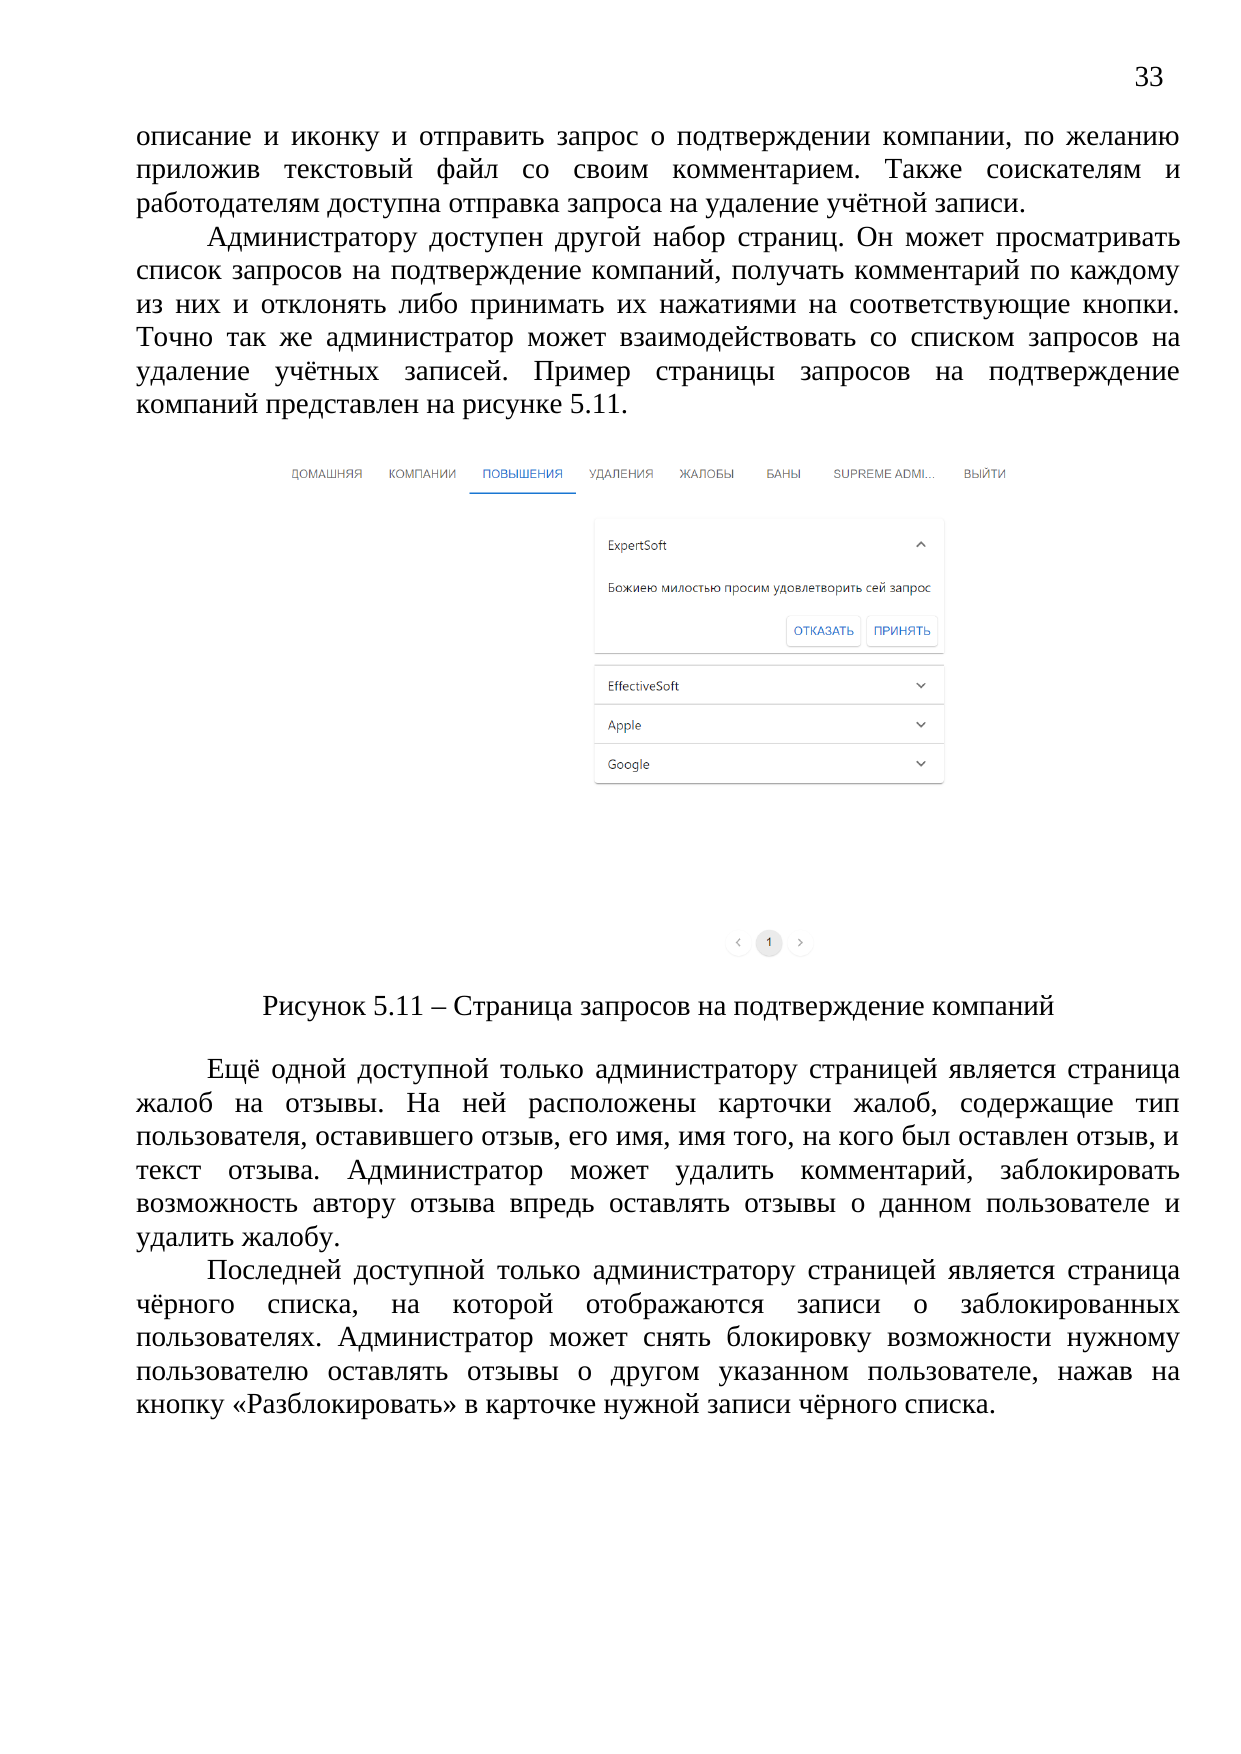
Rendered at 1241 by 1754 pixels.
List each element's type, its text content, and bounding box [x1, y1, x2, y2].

picture [292, 449, 1025, 964]
list Ещё одной доступной только администратору страницей является страница жалоб на отзывы. На ней расположены карточки жалоб, содержащие тип пользователя, оставившего отзыв, его имя, имя того, на кого был оставлен отзыв, и текст отзыва. Администратор может удалить комментарий, заблокировать возможность автору отзыва впредь оставлять отзывы о данном пользователе и удалить жалобу. [136, 1051, 1181, 1252]
list описание и иконку и отправить запрос о подтверждении компании, по желанию приложив текстовый файл со своим комментарием. Также соискателям и работодателям доступна отправка запроса на удаление учётной записи. [136, 118, 1181, 219]
text Администратору доступен другой набор страниц. Он может просматривать список запросов на подтверждение компаний, получать комментарий по каждому из них и отклонять либо принимать их нажатиями на соответствующие кнопки. Точно так же администратор может взаимодействовать со списком запросов на удаление учётных записей. Пример страницы запросов на подтверждение компаний представлен на рисунке 5.11. [136, 219, 1181, 420]
list Последней доступной только администратору страницей является страница чёрного списка, на которой отображаются записи о заблокированных пользователях. Администратор может снять блокировку возможности нужному пользователю оставлять отзывы о другом указанном пользователе, нажав на кнопку «Разблокировать» в карточке нужной записи чёрного списка. [136, 1252, 1181, 1420]
text Рисунок 5.11 – Страница запросов на подтверждение компаний [136, 988, 1181, 1022]
